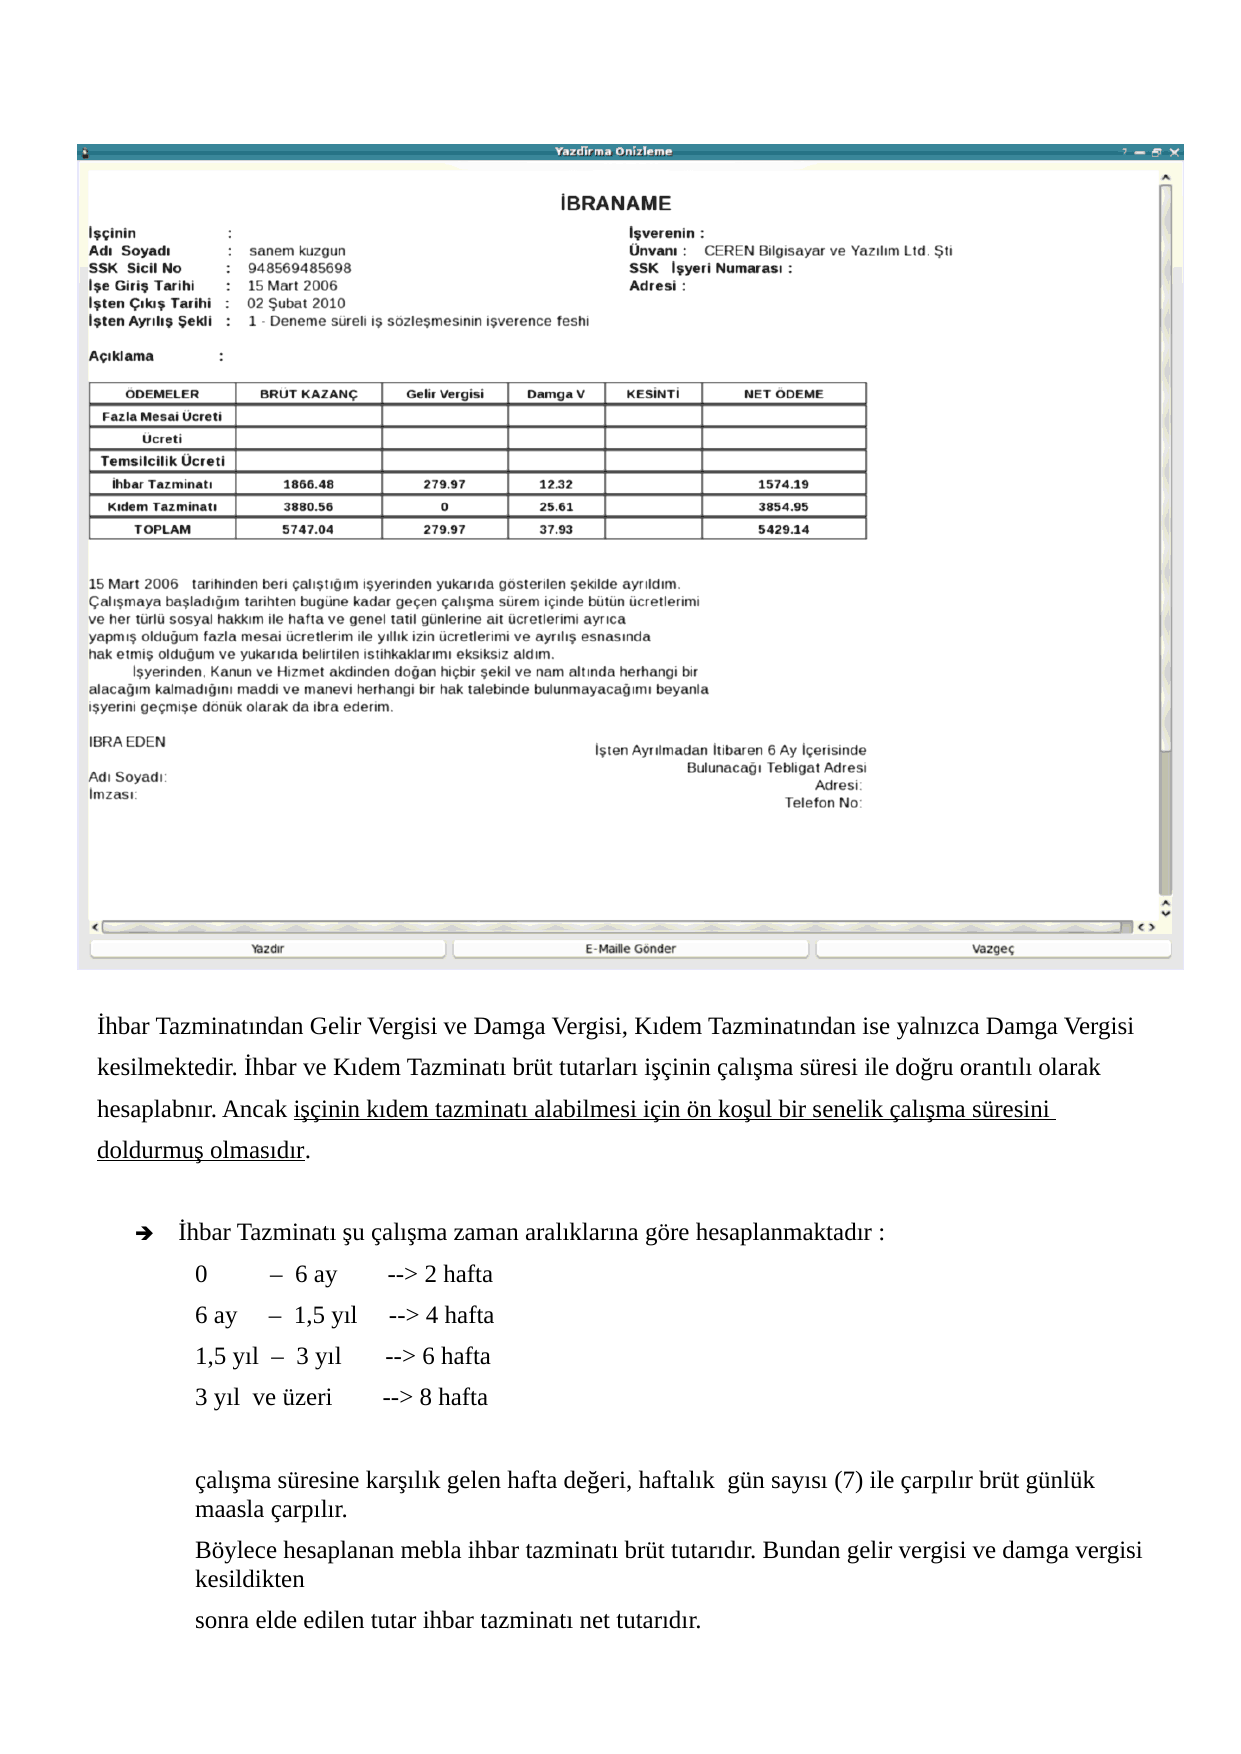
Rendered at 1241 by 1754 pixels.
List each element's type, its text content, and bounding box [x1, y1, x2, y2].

text İhbar Tazminatından Gelir Vergisi ve Damga Vergisi, Kıdem Tazminatından ise yalnızca Damga Vergisi [97, 1011, 1165, 1040]
text 1,5 yıl – 3 yıl --> 6 hafta [195, 1341, 1165, 1370]
list İhbar Tazminatı şu çalışma zaman aralıklarına göre hesaplanmaktadır : [134, 1217, 1165, 1246]
text Böylece hesaplanan mebla ihbar tazminatı brüt tutarıdır. Bundan gelir vergisi ve damga vergisi kesildikten [195, 1535, 1165, 1592]
text 3 yıl ve üzeri --> 8 hafta [195, 1382, 1165, 1411]
text 0 – 6 ay --> 2 hafta [195, 1259, 1165, 1287]
text 6 ay – 1,5 yıl --> 4 hafta [195, 1300, 1165, 1329]
picture [77, 144, 1184, 970]
text sonra elde edilen tutar ihbar tazminatı net tutarıdır. [195, 1605, 1165, 1634]
text kesilmektedir. İhbar ve Kıdem Tazminatı brüt tutarları işçinin çalışma süresi ile doğru orantılı olarak [97, 1052, 1165, 1081]
text çalışma süresine karşılık gelen hafta değeri, haftalık gün sayısı (7) ile çarpılır brüt günlük maasla çarpılır. [195, 1465, 1165, 1522]
text hesaplabnır. Ancak işçinin kıdem tazminatı alabilmesi için ön koşul bir senelik çalışma süresini [97, 1094, 1165, 1122]
text doldurmuş olmasıdır. [97, 1135, 1165, 1164]
